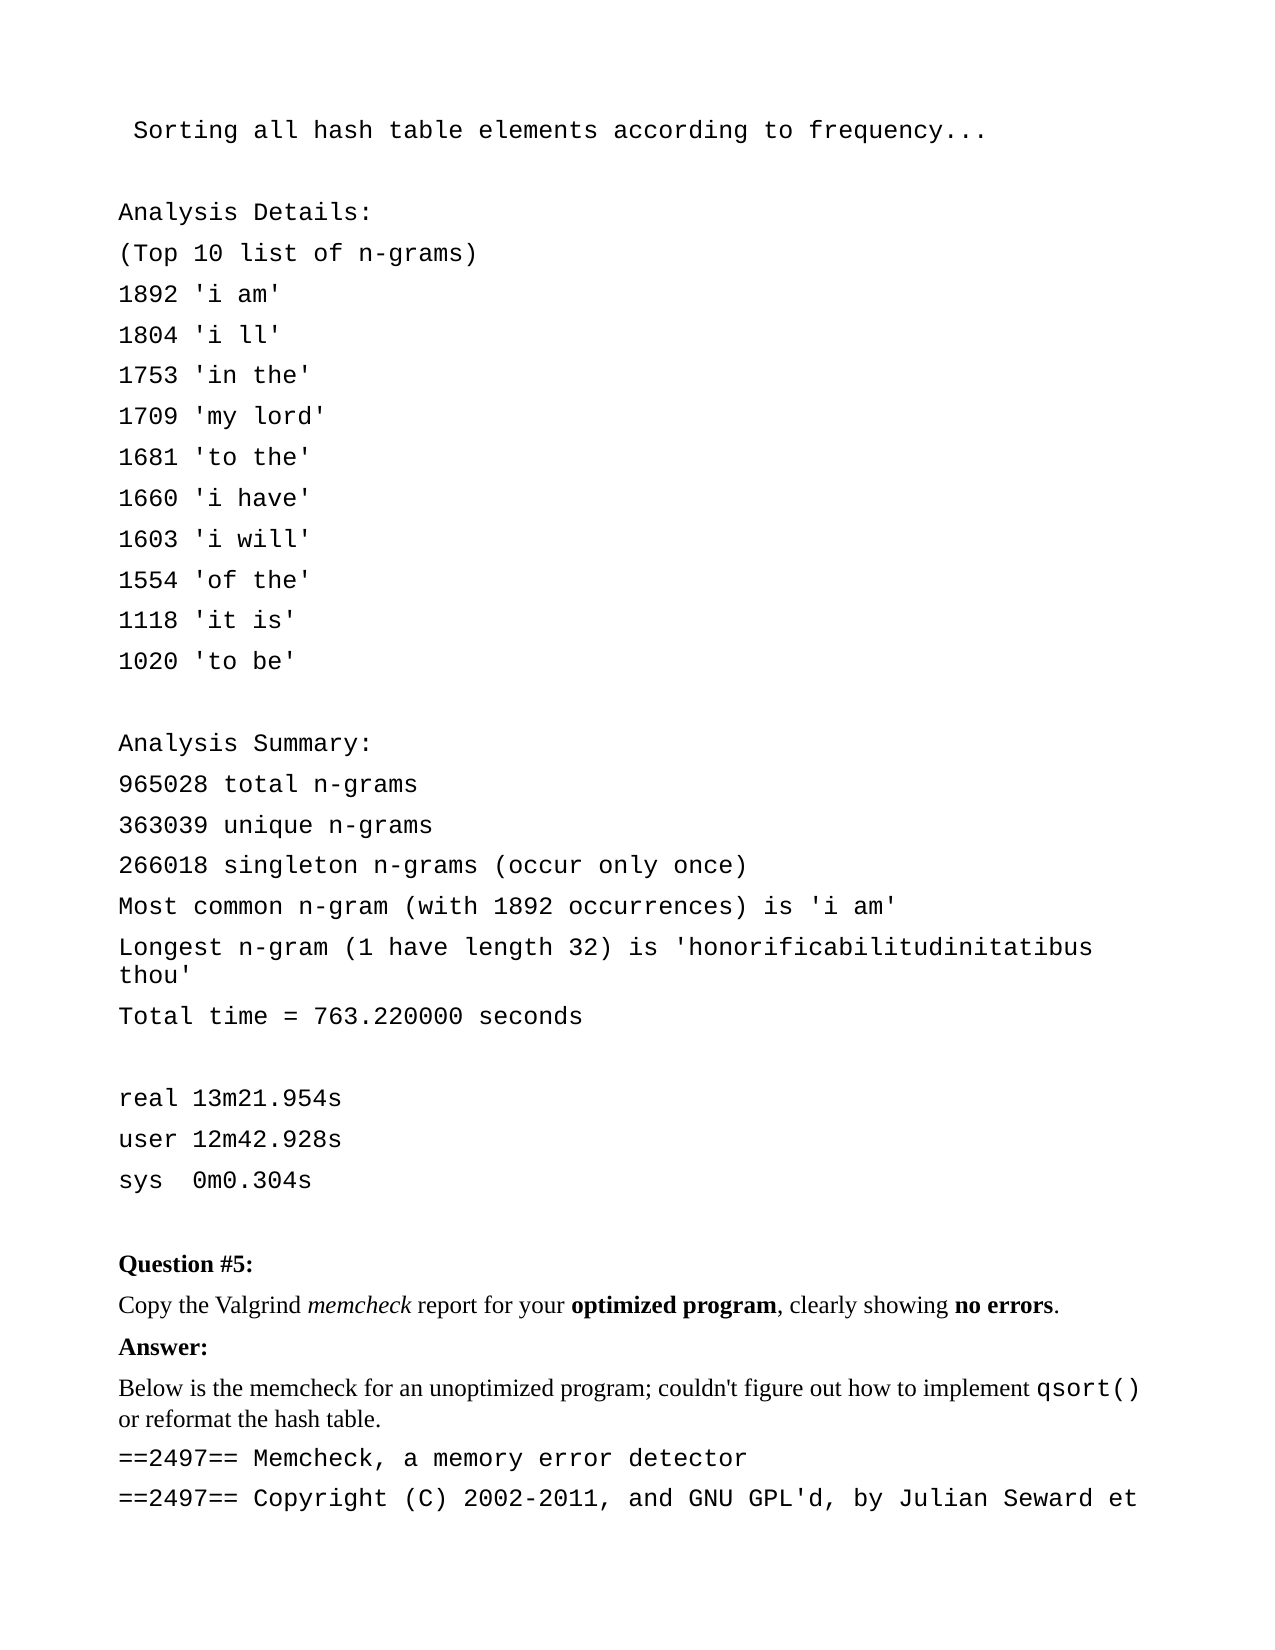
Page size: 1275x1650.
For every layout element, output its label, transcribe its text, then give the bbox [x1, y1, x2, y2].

text 1554 'of the' [118, 567, 1157, 596]
text sys 0m0.304s [118, 1167, 1157, 1196]
text user 12m42.928s [118, 1126, 1157, 1155]
text Answer: [118, 1332, 1157, 1361]
text 1603 'i will' [118, 526, 1157, 555]
text 1892 'i am' [118, 281, 1157, 310]
text 363039 unique n-grams [118, 812, 1157, 841]
text 1020 'to be' [118, 649, 1157, 677]
text Question #5: [118, 1249, 1157, 1278]
text Analysis Summary: [118, 731, 1157, 759]
text 1709 'my lord' [118, 404, 1157, 432]
text Total time = 763.220000 seconds [118, 1004, 1157, 1032]
text Most common n-gram (with 1892 occurrences) is 'i am' [118, 894, 1157, 922]
text Sorting all hash table elements according to frequency... [118, 118, 1157, 146]
text ==2497== Copyright (C) 2002-2011, and GNU GPL'd, by Julian Seward et [118, 1486, 1157, 1514]
text (Top 10 list of n-grams) [118, 241, 1157, 269]
text Analysis Details: [118, 200, 1157, 228]
text ==2497== Memcheck, a memory error detector [118, 1445, 1157, 1473]
text 1681 'to the' [118, 445, 1157, 473]
text 266018 singleton n-grams (occur only once) [118, 853, 1157, 881]
text Copy the Valgrind memcheck report for your optimized program, clearly showing no errors. [118, 1291, 1157, 1319]
text Longest n-gram (1 have length 32) is 'honorificabilitudinitatibus thou' [118, 935, 1157, 991]
text Below is the memcheck for an unoptimized program; couldn't figure out how to implement qsort() or reformat the hash table. [118, 1373, 1157, 1433]
text 1753 'in the' [118, 363, 1157, 391]
text 1804 'i ll' [118, 322, 1157, 351]
text 965028 total n-grams [118, 771, 1157, 800]
text 1660 'i have' [118, 486, 1157, 514]
text 1118 'it is' [118, 608, 1157, 636]
text real 13m21.954s [118, 1086, 1157, 1114]
